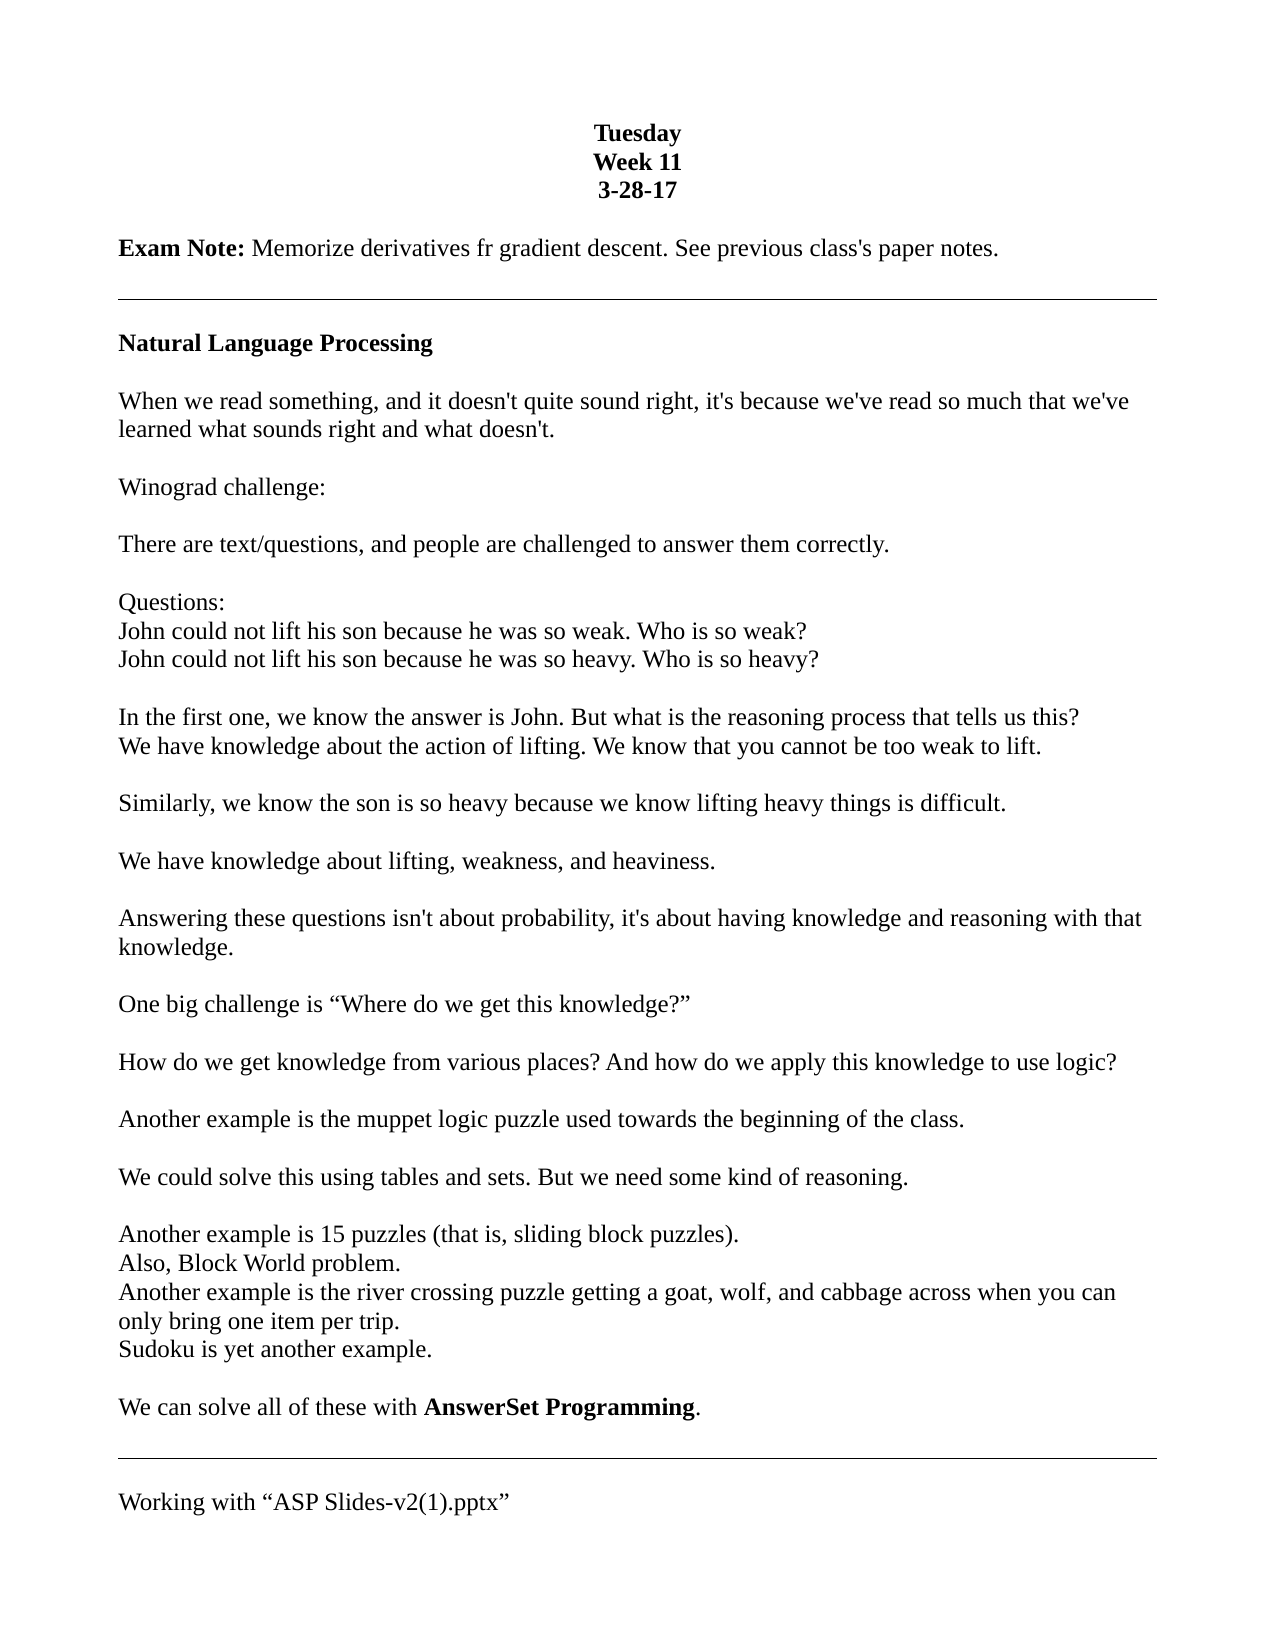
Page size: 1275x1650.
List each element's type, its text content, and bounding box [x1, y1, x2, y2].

text When we read something, and it doesn't quite sound right, it's because we've read so much that we've learned what sounds right and what doesn't. [118, 386, 1157, 443]
text John could not lift his son because he was so weak. Who is so weak? [118, 616, 1157, 644]
text Another example is the river crossing puzzle getting a goat, wolf, and cabbage across when you can only bring one item per trip. [118, 1277, 1157, 1334]
text 3-28-17 [118, 176, 1157, 204]
text Week 11 [118, 147, 1157, 176]
text One big challenge is “Where do we get this knowledge?” [118, 989, 1157, 1018]
text Similarly, we know the son is so heavy because we know lifting heavy things is difficult. [118, 788, 1157, 817]
text Working with “ASP Slides-v2(1).pptx” [118, 1487, 1157, 1516]
text We could solve this using tables and sets. But we need some kind of reasoning. [118, 1162, 1157, 1191]
text Winograd challenge: [118, 472, 1157, 501]
text We can solve all of these with AnswerSet Programming. [118, 1392, 1157, 1421]
text Exam Note: Memorize derivatives fr gradient descent. See previous class's paper notes. [118, 233, 1157, 262]
text In the first one, we know the answer is John. But what is the reasoning process that tells us this? [118, 702, 1157, 731]
text John could not lift his son because he was so heavy. Who is so heavy? [118, 644, 1157, 673]
text We have knowledge about lifting, weakness, and heaviness. [118, 846, 1157, 874]
text Natural Language Processing [118, 328, 1157, 357]
text Another example is 15 puzzles (that is, sliding block puzzles). [118, 1219, 1157, 1248]
text Tuesday [118, 118, 1157, 147]
text Answering these questions isn't about probability, it's about having knowledge and reasoning with that knowledge. [118, 903, 1157, 961]
text Questions: [118, 587, 1157, 616]
text Sudoku is yet another example. [118, 1334, 1157, 1363]
text How do we get knowledge from various places? And how do we apply this knowledge to use logic? [118, 1047, 1157, 1076]
text Another example is the muppet logic puzzle used towards the beginning of the class. [118, 1104, 1157, 1133]
text There are text/questions, and people are challenged to answer them correctly. [118, 529, 1157, 558]
text Also, Block World problem. [118, 1248, 1157, 1277]
text We have knowledge about the action of lifting. We know that you cannot be too weak to lift. [118, 731, 1157, 759]
